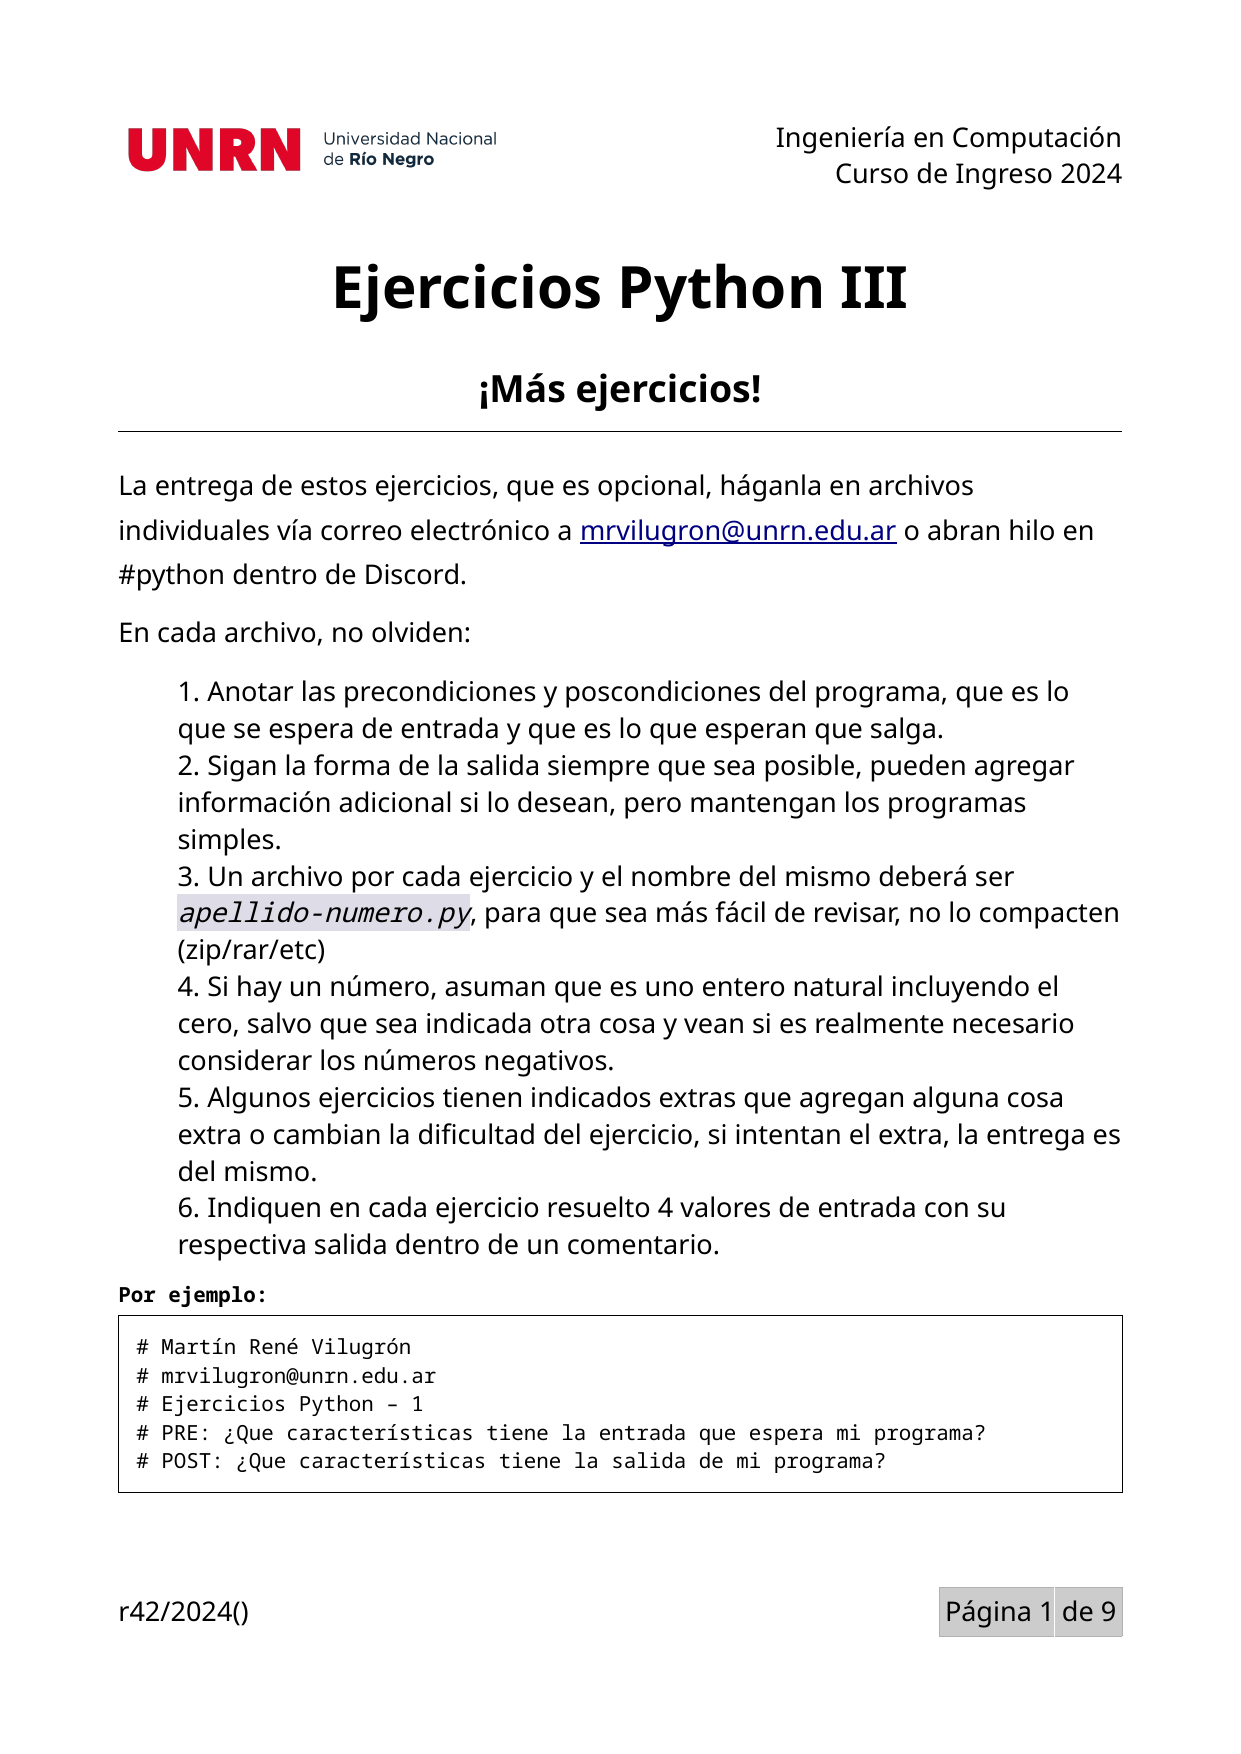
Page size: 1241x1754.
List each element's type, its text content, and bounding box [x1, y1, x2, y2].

text La entrega de estos ejercicios, que es opcional, háganla en archivos individuales vía correo electrónico a mrvilugron@unrn.edu.ar o abran hilo en #python dentro de Discord. [118, 467, 1122, 592]
text # Ejercicios Python – 1 [119, 1372, 1122, 1400]
list Un archivo por cada ejercicio y el nombre del mismo deberá ser apellido-numero.py, para que sea más fácil de revisar, no lo compacten (zip/rar/etc) [177, 857, 1122, 968]
text # Martín René Vilugrón [119, 1316, 1122, 1343]
text En cada archivo, no olviden: [118, 614, 1122, 651]
list Sigan la forma de la salida siempre que sea posible, pueden agregar información adicional si lo desean, pero mantengan los programas simples. [177, 746, 1122, 857]
text # PRE: ¿Que características tiene la entrada que espera mi programa? [119, 1400, 1122, 1428]
list Si hay un número, asuman que es uno entero natural incluyendo el cero, salvo que sea indicada otra cosa y vean si es realmente necesario considerar los números negativos. [177, 968, 1122, 1078]
list Algunos ejercicios tienen indicados extras que agregan alguna cosa extra o cambian la dificultad del ejercicio, si intentan el extra, la entrega es del mismo. [177, 1078, 1122, 1189]
list Anotar las precondiciones y poscondiciones del programa, que es lo que se espera de entrada y que es lo que esperan que salga. [177, 673, 1122, 746]
text # mrvilugron@unrn.edu.ar [119, 1343, 1122, 1372]
list Indiquen en cada ejercicio resuelto 4 valores de entrada con su respectiva salida dentro de un comentario. [177, 1189, 1122, 1263]
picture [118, 118, 505, 180]
text Por ejemplo: [118, 1280, 1122, 1309]
text # POST: ¿Que características tiene la salida de mi programa? [119, 1428, 1122, 1492]
title Ejercicios Python III [118, 246, 1122, 326]
subtitle ¡Más ejercicios! [118, 345, 1122, 431]
